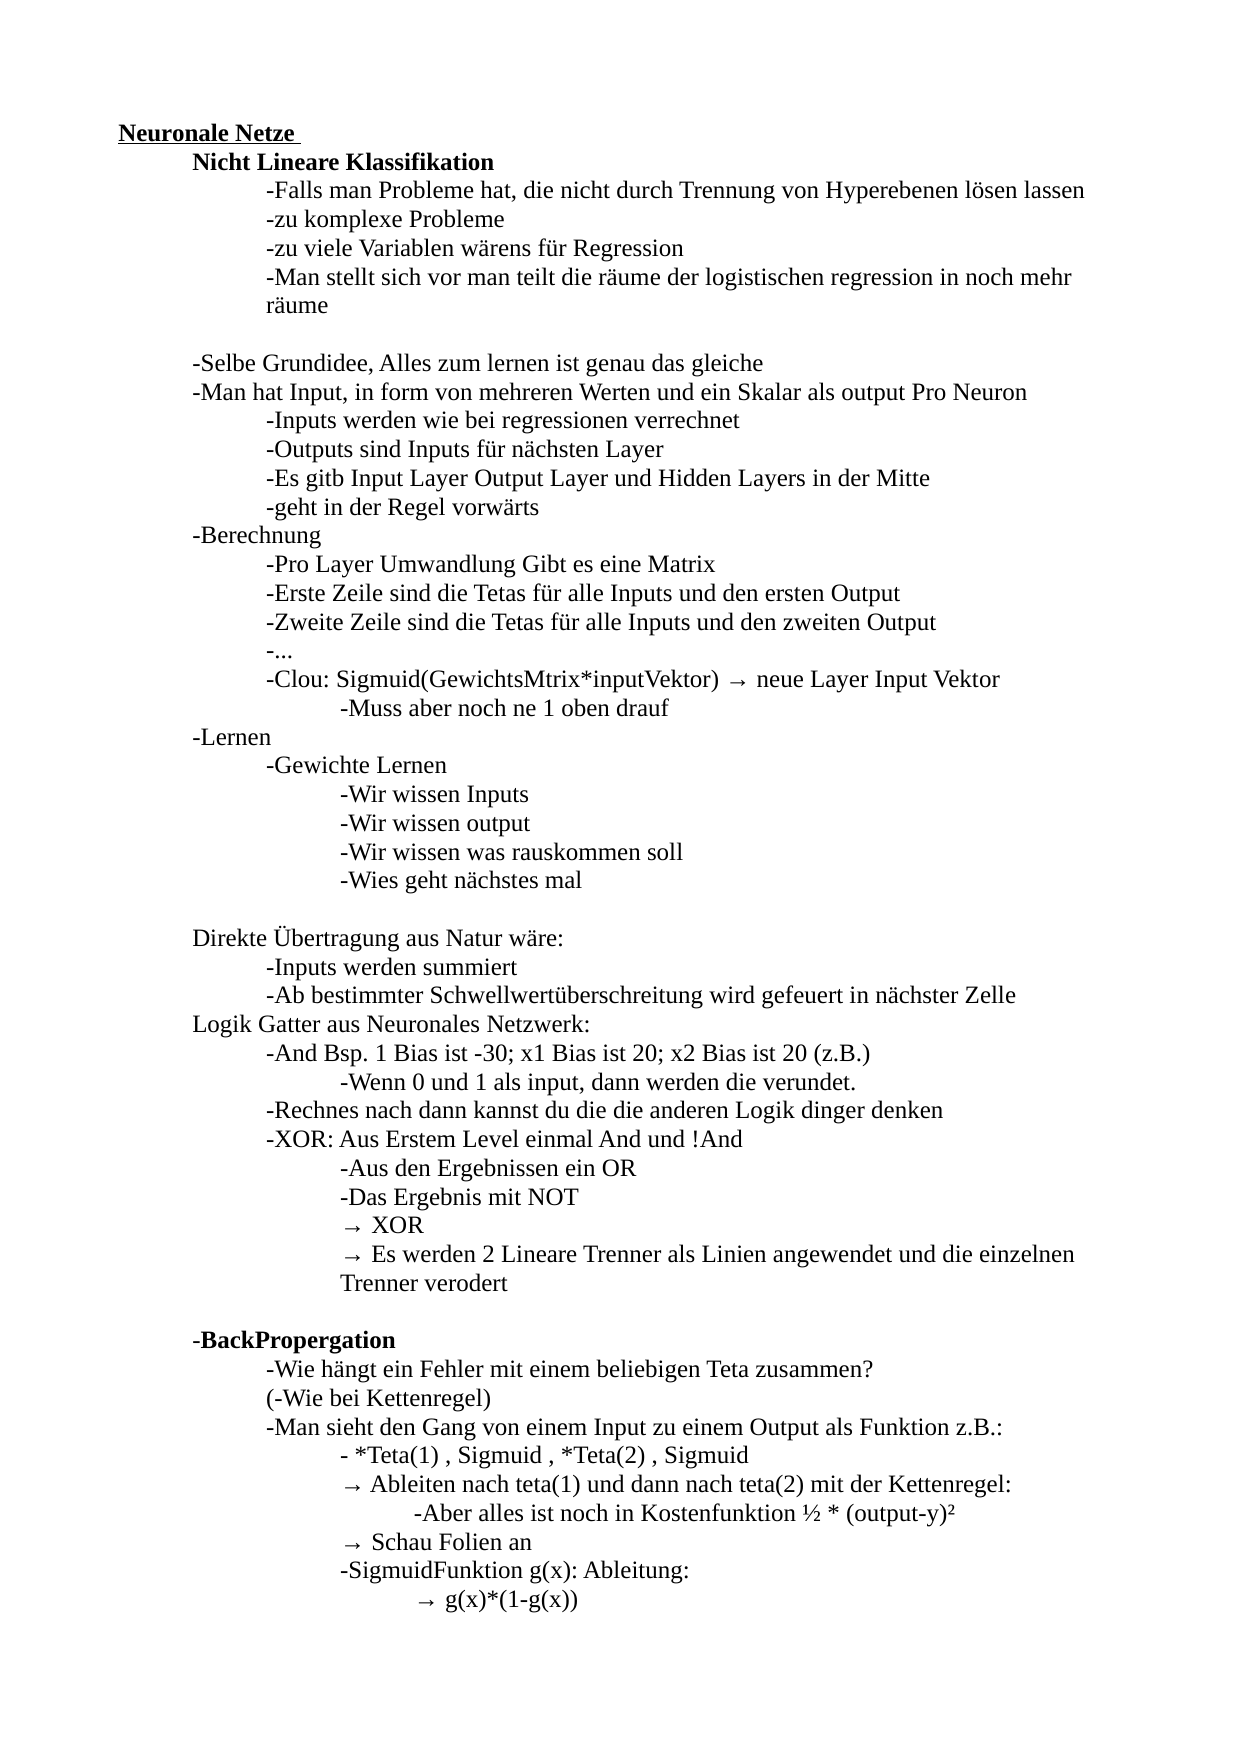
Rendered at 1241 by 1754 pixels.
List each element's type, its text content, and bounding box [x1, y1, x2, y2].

text -Wir wissen output [118, 808, 1122, 837]
text -Ab bestimmter Schwellwertüberschreitung wird gefeuert in nächster Zelle [118, 981, 1122, 1009]
text (-Wie bei Kettenregel) [118, 1383, 1122, 1412]
text → Ableiten nach teta(1) und dann nach teta(2) mit der Kettenregel: [118, 1469, 1122, 1498]
text -Wies geht nächstes mal [118, 866, 1122, 894]
text -Aus den Ergebnissen ein OR [118, 1153, 1122, 1182]
text -Wir wissen was rauskommen soll [118, 837, 1122, 866]
text → g(x)*(1-g(x)) [118, 1584, 1122, 1613]
text Neuronale Netze [118, 118, 1122, 147]
text -... [118, 636, 1122, 664]
text -Outputs sind Inputs für nächsten Layer [118, 434, 1122, 463]
text → Schau Folien an [118, 1527, 1122, 1556]
text -Wir wissen Inputs [118, 779, 1122, 808]
text -Das Ergebnis mit NOT [118, 1182, 1122, 1211]
text -BackPropergation [118, 1326, 1122, 1354]
text -Man sieht den Gang von einem Input zu einem Output als Funktion z.B.: [118, 1412, 1122, 1441]
text -Es gitb Input Layer Output Layer und Hidden Layers in der Mitte [118, 463, 1122, 492]
text -Selbe Grundidee, Alles zum lernen ist genau das gleiche [118, 348, 1122, 377]
text -Clou: Sigmuid(GewichtsMtrix*inputVektor) → neue Layer Input Vektor [118, 664, 1122, 693]
text -Wenn 0 und 1 als input, dann werden die verundet. [118, 1067, 1122, 1096]
text -Erste Zeile sind die Tetas für alle Inputs und den ersten Output [118, 578, 1122, 607]
text -Inputs werden wie bei regressionen verrechnet [118, 406, 1122, 434]
text -SigmuidFunktion g(x): Ableitung: [118, 1556, 1122, 1584]
text Direkte Übertragung aus Natur wäre: [118, 923, 1122, 952]
text -zu viele Variablen wärens für Regression [118, 233, 1122, 262]
text -Falls man Probleme hat, die nicht durch Trennung von Hyperebenen lösen lassen [118, 176, 1122, 204]
text -zu komplexe Probleme [118, 204, 1122, 233]
text -Wie hängt ein Fehler mit einem beliebigen Teta zusammen? [118, 1354, 1122, 1383]
text -Rechnes nach dann kannst du die die anderen Logik dinger denken [118, 1096, 1122, 1124]
text -Lernen [118, 722, 1122, 751]
text -Aber alles ist noch in Kostenfunktion ½ * (output-y)² [118, 1498, 1122, 1527]
text -Inputs werden summiert [118, 952, 1122, 981]
text -Man hat Input, in form von mehreren Werten und ein Skalar als output Pro Neuron [118, 377, 1122, 406]
text -Gewichte Lernen [118, 751, 1122, 779]
text → XOR [118, 1211, 1122, 1239]
text Logik Gatter aus Neuronales Netzwerk: [118, 1009, 1122, 1038]
text → Es werden 2 Lineare Trenner als Linien angewendet und die einzelnen Trenner verodert [118, 1239, 1122, 1297]
text - *Teta(1) , Sigmuid , *Teta(2) , Sigmuid [118, 1441, 1122, 1469]
text -Zweite Zeile sind die Tetas für alle Inputs und den zweiten Output [118, 607, 1122, 636]
text -Man stellt sich vor man teilt die räume der logistischen regression in noch mehr räume [118, 262, 1122, 319]
text -Muss aber noch ne 1 oben drauf [118, 693, 1122, 722]
text -XOR: Aus Erstem Level einmal And und !And [118, 1124, 1122, 1153]
text -geht in der Regel vorwärts [118, 492, 1122, 521]
text -Pro Layer Umwandlung Gibt es eine Matrix [118, 549, 1122, 578]
text -And Bsp. 1 Bias ist -30; x1 Bias ist 20; x2 Bias ist 20 (z.B.) [118, 1038, 1122, 1067]
text -Berechnung [118, 521, 1122, 549]
text Nicht Lineare Klassifikation [118, 147, 1122, 176]
